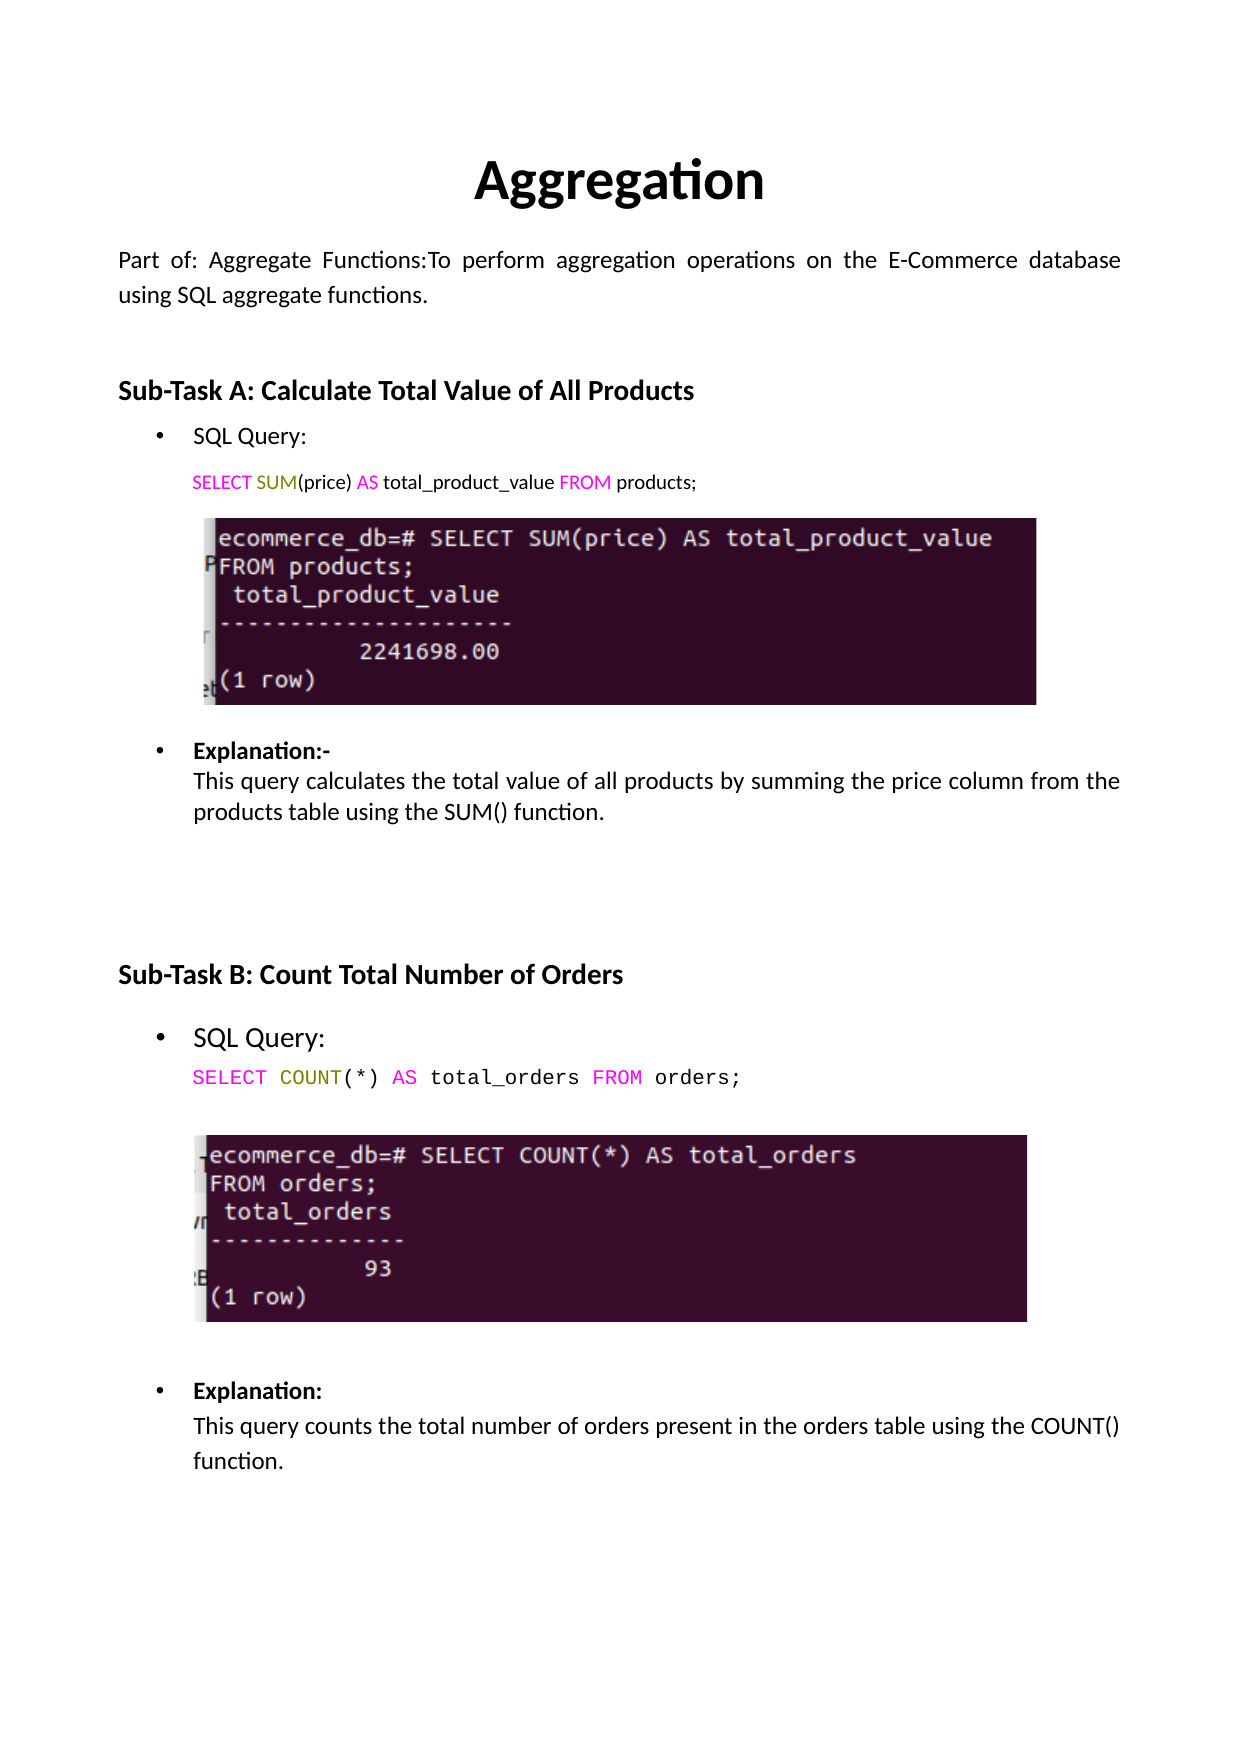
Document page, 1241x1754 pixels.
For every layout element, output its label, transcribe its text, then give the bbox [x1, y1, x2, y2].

list Explanation:- This query calculates the total value of all products by summing the price column from the products table using the SUM() function. [156, 735, 1122, 827]
subtitle Sub-Task B: Count Total Number of Orders [118, 956, 1122, 992]
text SELECT COUNT(*) AS total_orders FROM orders; [118, 1067, 1122, 1091]
subtitle SQL Query: [156, 1019, 1122, 1054]
picture [203, 518, 1037, 705]
subtitle Sub-Task A: Calculate Total Value of All Products [118, 372, 1122, 407]
picture [194, 1135, 1028, 1322]
list SQL Query: [156, 420, 1122, 450]
text SELECT SUM(price) AS total_product_value FROM products; [118, 469, 1122, 495]
list Explanation: This query counts the total number of orders present in the orders table using the COUNT() function. [156, 1375, 1122, 1476]
text Part of: Aggregate Functions:To perform aggregation operations on the E-Commerce database using SQL aggregate functions. [118, 244, 1122, 309]
